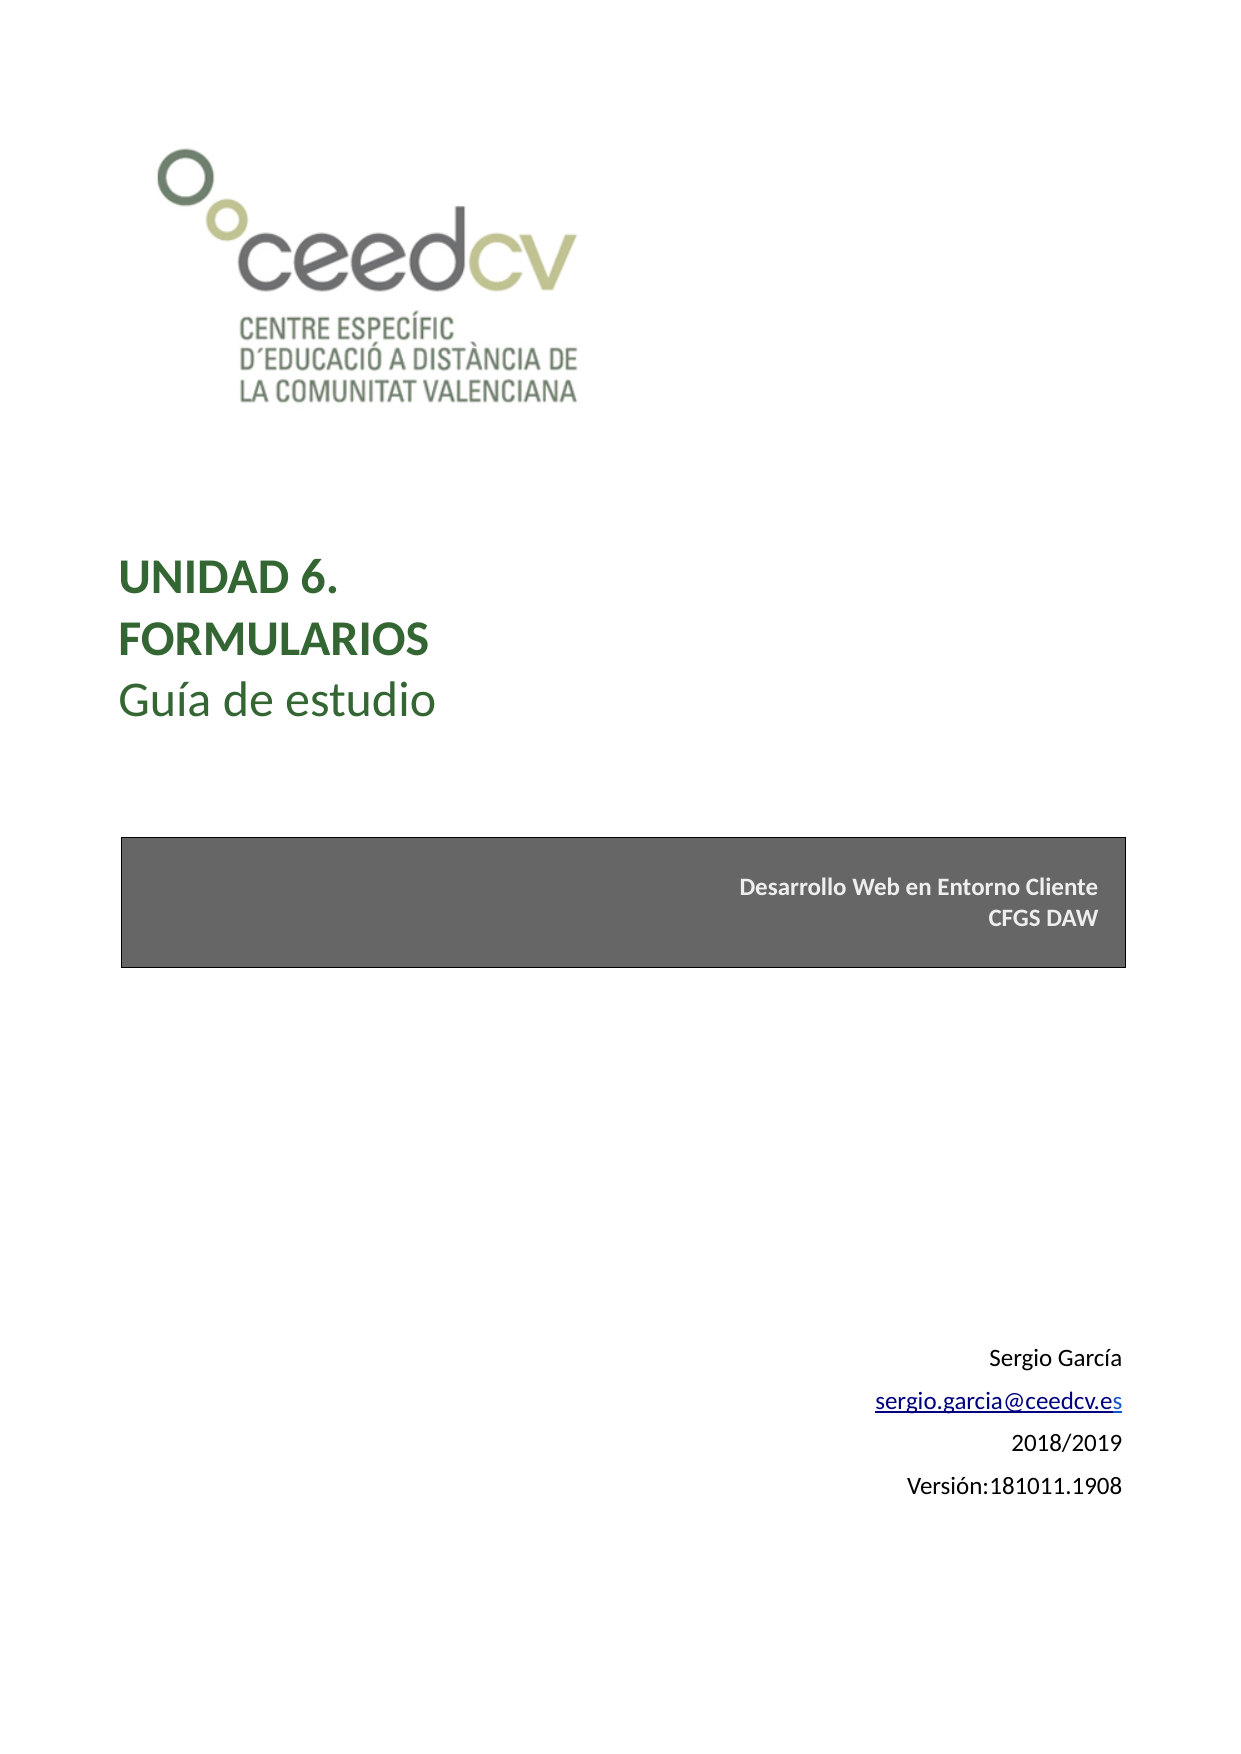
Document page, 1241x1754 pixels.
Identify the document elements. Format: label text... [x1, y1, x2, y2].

text Guía de estudio [118, 667, 1122, 728]
text Versión:181011.1908 [118, 1470, 1122, 1500]
text sergio.garcia@ceedcv.es [231, 1385, 1122, 1416]
text CFGS DAW [125, 902, 1098, 932]
text UNIDAD 6. [118, 545, 1122, 606]
text 2018/2019 [118, 1427, 1122, 1458]
picture [118, 121, 681, 431]
text Desarrollo Web en Entorno Cliente [125, 871, 1098, 902]
text Sergio García [231, 1343, 1122, 1373]
text Formularios [118, 606, 1122, 667]
